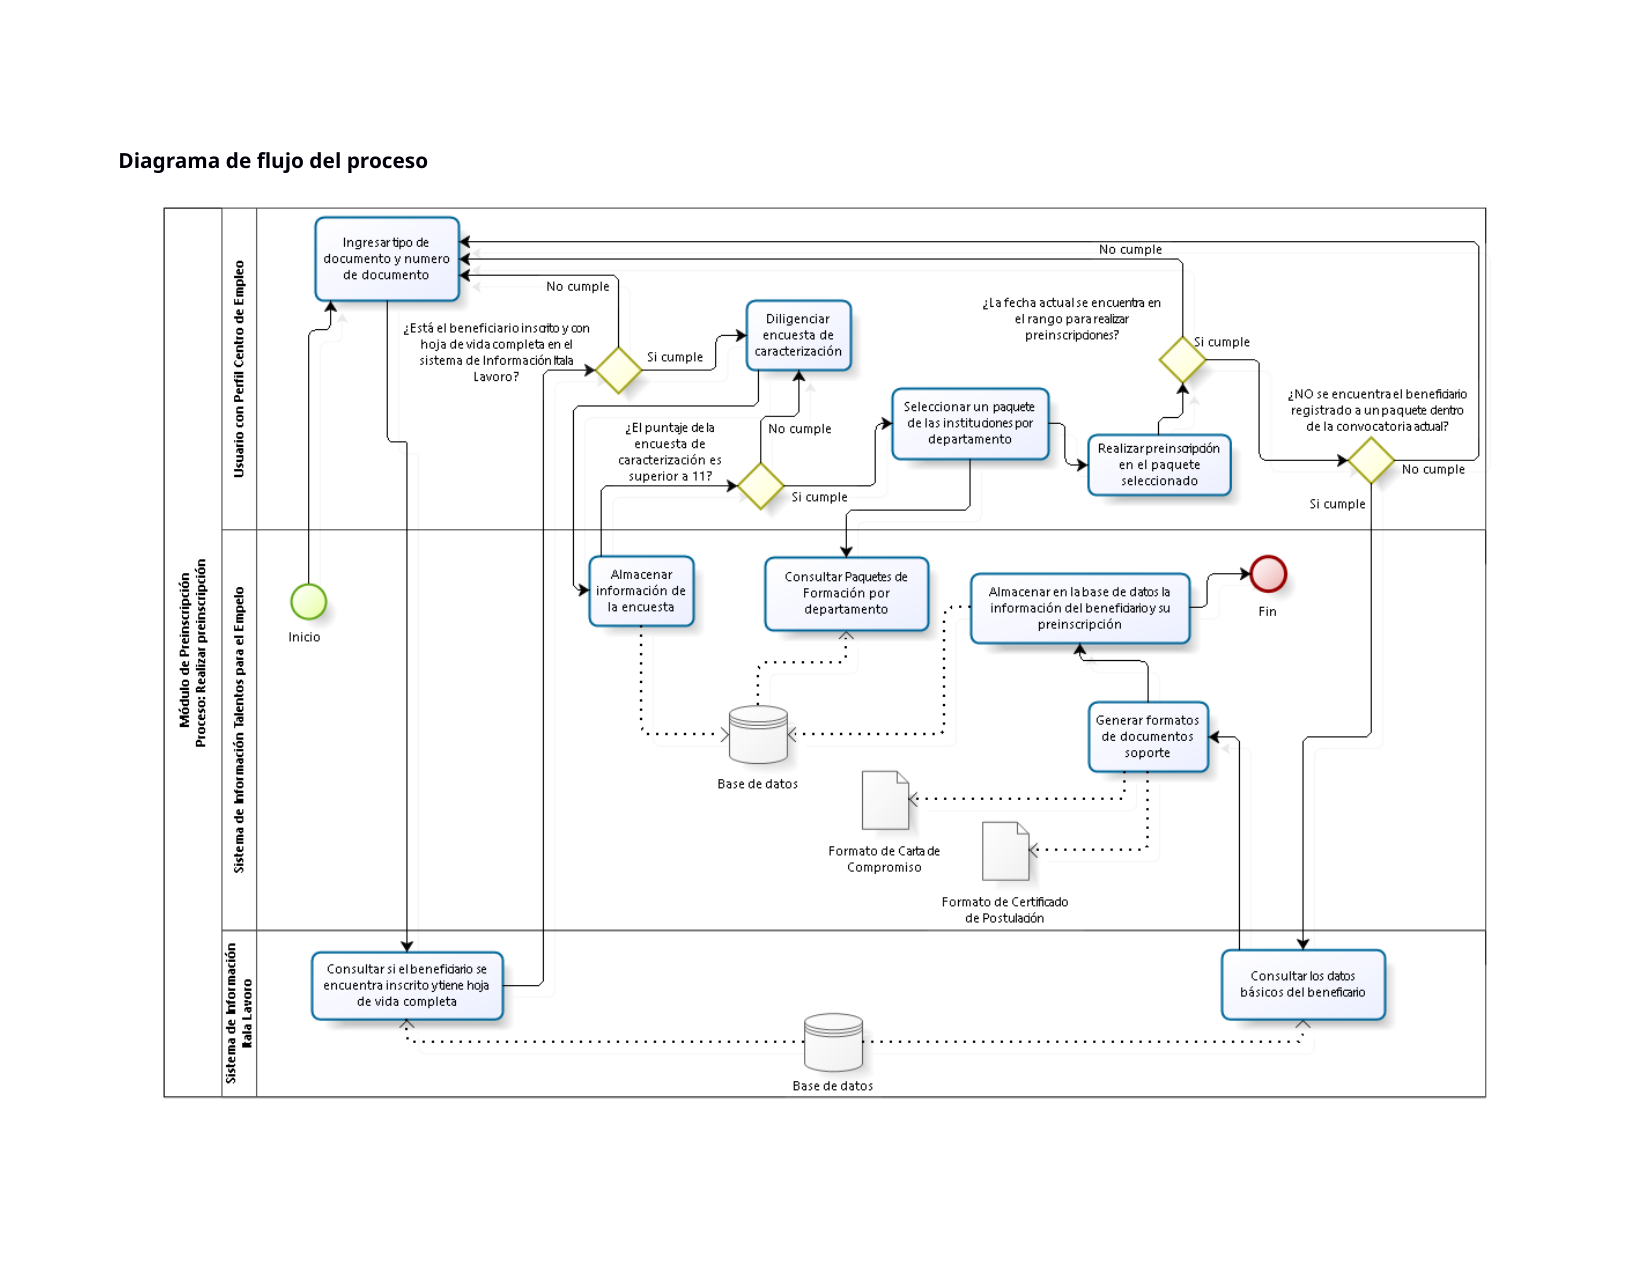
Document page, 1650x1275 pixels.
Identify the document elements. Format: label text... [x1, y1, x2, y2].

picture [159, 203, 1491, 1102]
text Diagrama de flujo del proceso [118, 147, 1532, 175]
